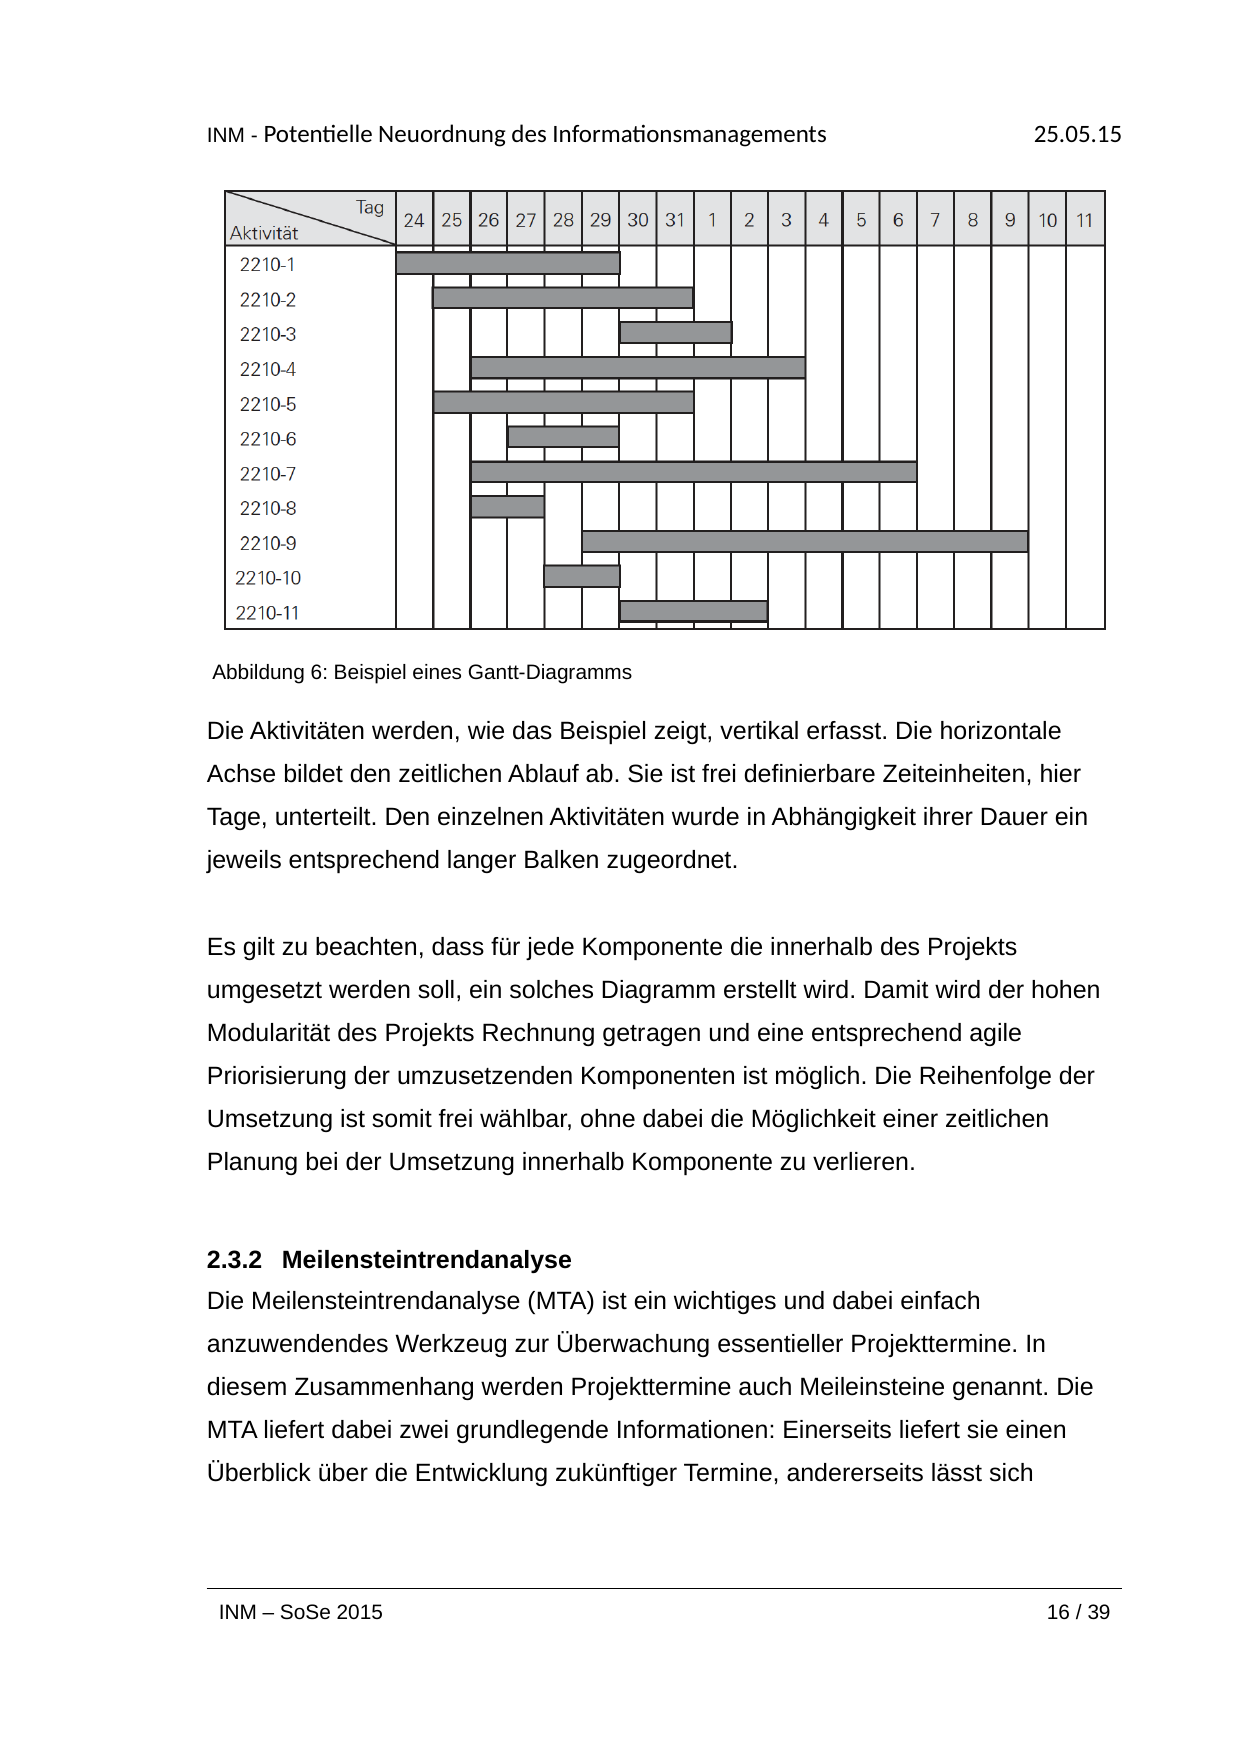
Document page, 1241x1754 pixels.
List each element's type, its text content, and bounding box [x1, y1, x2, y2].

text Abbildung 6: Beispiel eines Gantt-Diagramms [212, 642, 1117, 684]
subtitle Meilensteintrendanalyse [207, 1244, 1122, 1273]
text Die Meilensteintrendanalyse (MTA) ist ein wichtiges und dabei einfach anzuwendendes Werkzeug zur Überwachung essentieller Projekttermine. In diesem Zusammenhang werden Projekttermine auch Meileinsteine genannt. Die MTA liefert dabei zwei grundlegende Informationen: Einerseits liefert sie einen Überblick über die Entwicklung zukünftiger Termine, andererseits lässt sich anhand dieser Entwicklung die Stabilität der Terminprognosen erkennen. Abbildung 7 zeigt exemplarisch den Aufbau eines MTA-Diagramms. [207, 1286, 1122, 1487]
text Die Aktivitäten werden, wie das Beispiel zeigt, vertikal erfasst. Die horizontale Achse bildet den zeitlichen Ablauf ab. Sie ist frei definierbare Zeiteinheiten, hier Tage, unterteilt. Den einzelnen Aktivitäten wurde in Abhängigkeit ihrer Dauer ein jeweils entsprechend langer Balken zugeordnet. [207, 716, 1122, 874]
picture [212, 178, 1117, 642]
text Es gilt zu beachten, dass für jede Komponente die innerhalb des Projekts umgesetzt werden soll, ein solches Diagramm erstellt wird. Damit wird der hohen Modularität des Projekts Rechnung getragen und eine entsprechend agile Priorisierung der umzusetzenden Komponenten ist möglich. Die Reihenfolge der Umsetzung ist somit frei wählbar, ohne dabei die Möglichkeit einer zeitlichen Planung bei der Umsetzung innerhalb Komponente zu verlieren. [207, 931, 1122, 1176]
